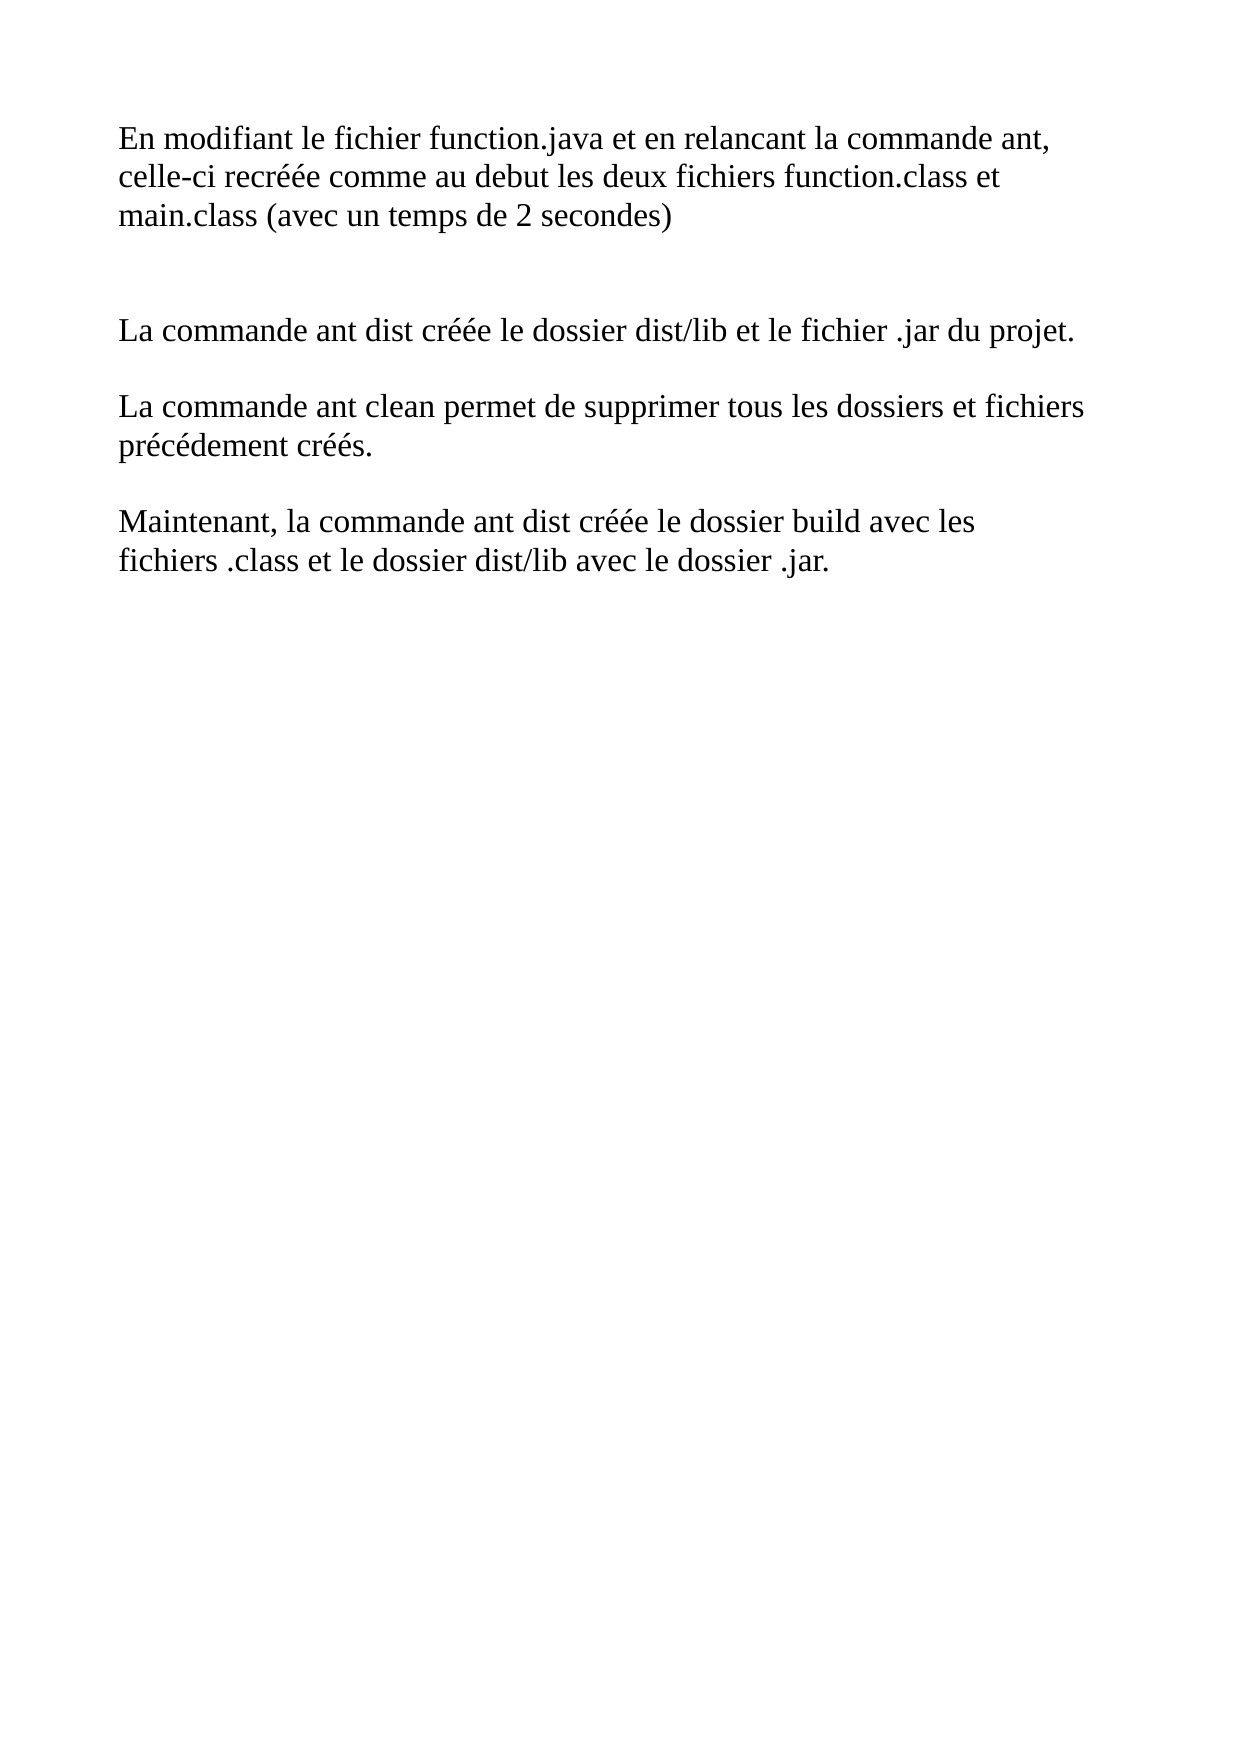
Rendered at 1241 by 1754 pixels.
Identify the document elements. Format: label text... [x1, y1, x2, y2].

text La commande ant dist créée le dossier dist/lib et le fichier .jar du projet. [118, 310, 1122, 348]
text La commande ant clean permet de supprimer tous les dossiers et fichiers précédement créés. [118, 386, 1122, 463]
text Maintenant, la commande ant dist créée le dossier build avec les fichiers .class et le dossier dist/lib avec le dossier .jar. [118, 501, 1122, 578]
text En modifiant le fichier function.java et en relancant la commande ant, celle-ci recréée comme au debut les deux fichiers function.class et main.class (avec un temps de 2 secondes) [118, 118, 1122, 233]
